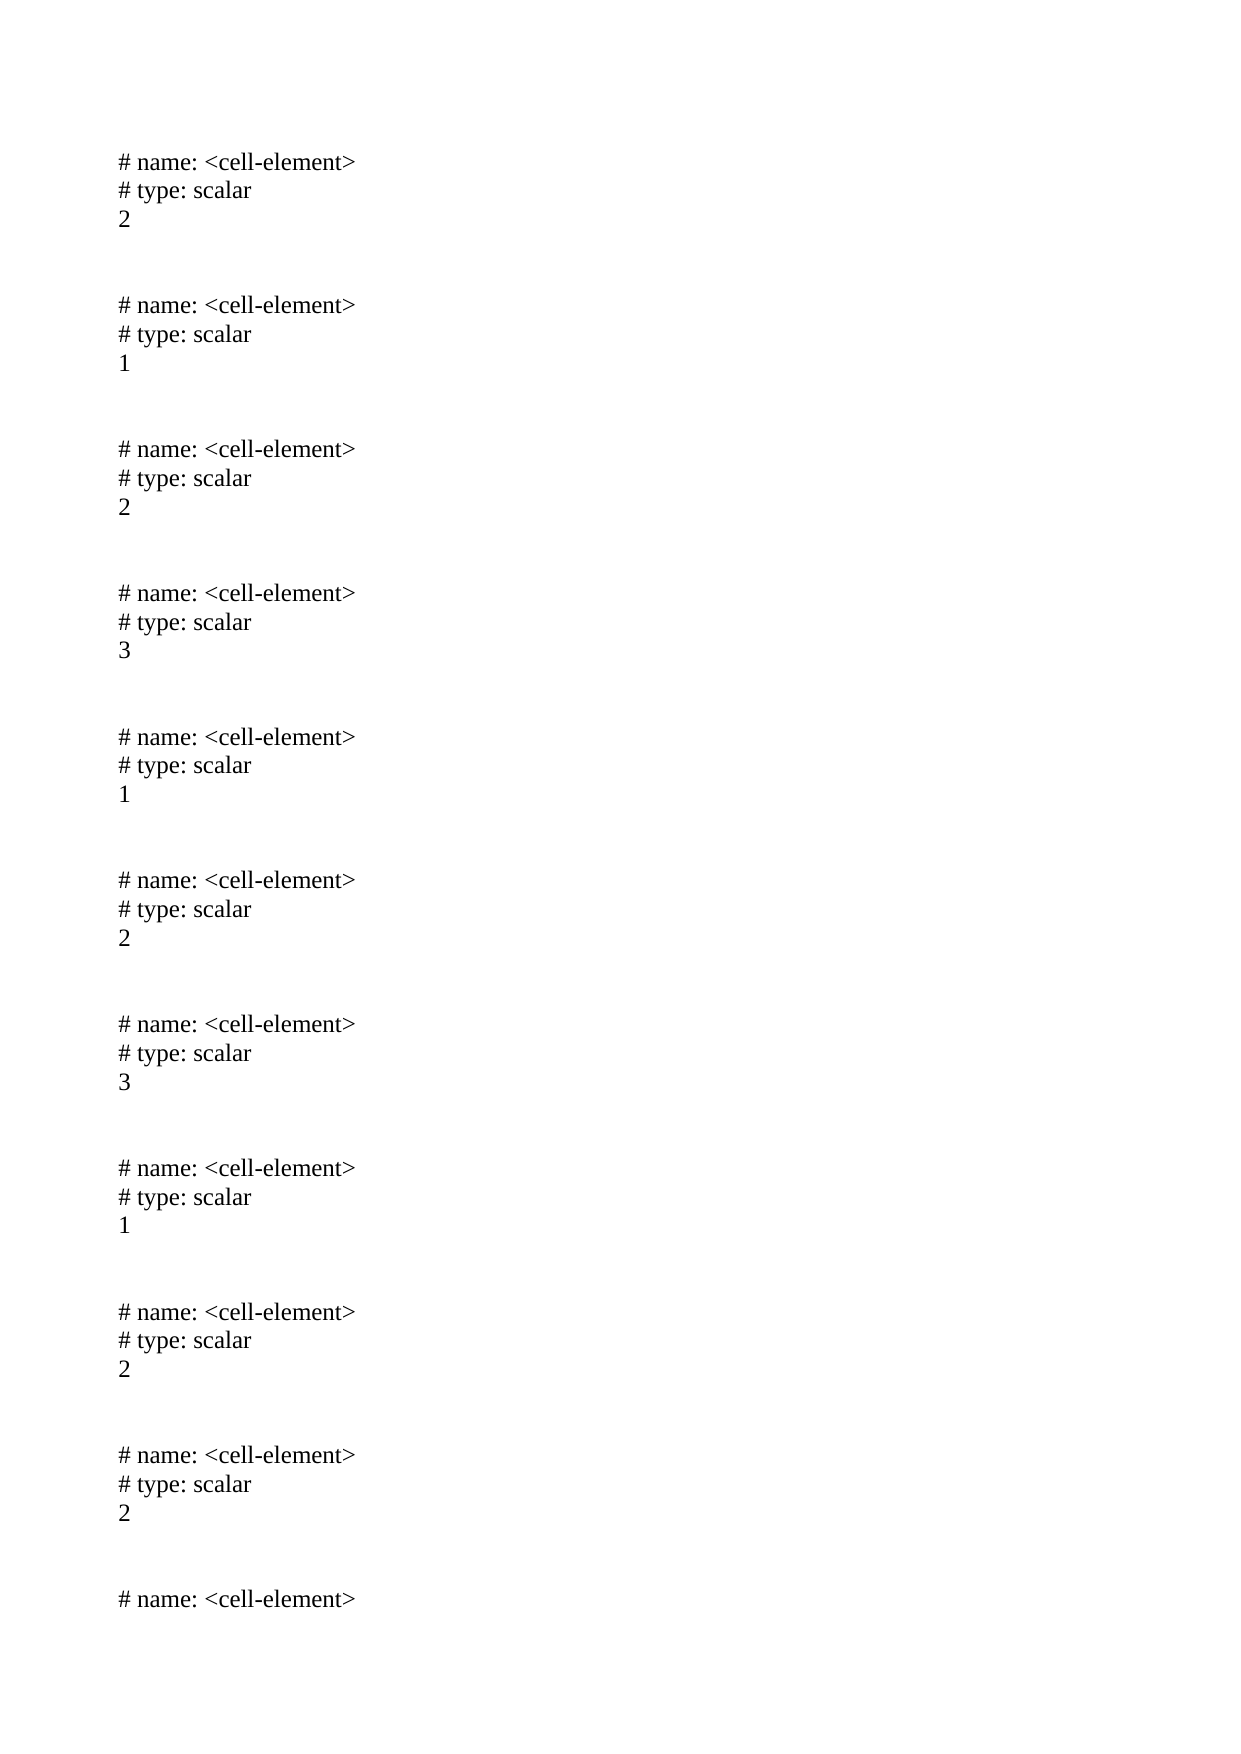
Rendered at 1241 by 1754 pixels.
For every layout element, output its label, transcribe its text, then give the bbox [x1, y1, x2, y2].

text # name: <cell-element> [118, 866, 1122, 894]
text 2 [118, 923, 1122, 952]
text # type: scalar [118, 1182, 1122, 1211]
text # type: scalar [118, 1038, 1122, 1067]
text # name: <cell-element> [118, 1441, 1122, 1469]
text # type: scalar [118, 1326, 1122, 1354]
text # name: <cell-element> [118, 578, 1122, 607]
text # name: <cell-element> [118, 722, 1122, 751]
text # name: <cell-element> [118, 291, 1122, 319]
text 1 [118, 1211, 1122, 1239]
text # type: scalar [118, 1469, 1122, 1498]
text 2 [118, 1354, 1122, 1383]
text # type: scalar [118, 894, 1122, 923]
text # name: <cell-element> [118, 1584, 1122, 1613]
text # type: scalar [118, 751, 1122, 779]
text 3 [118, 636, 1122, 664]
text 2 [118, 492, 1122, 521]
text 3 [118, 1067, 1122, 1096]
text # type: scalar [118, 176, 1122, 204]
text 2 [118, 1498, 1122, 1527]
text # type: scalar [118, 463, 1122, 492]
text 2 [118, 204, 1122, 233]
text 1 [118, 348, 1122, 377]
text # name: <cell-element> [118, 147, 1122, 176]
text # name: <cell-element> [118, 1297, 1122, 1326]
text 1 [118, 779, 1122, 808]
text # name: <cell-element> [118, 1009, 1122, 1038]
text # name: <cell-element> [118, 1153, 1122, 1182]
text # type: scalar [118, 319, 1122, 348]
text # name: <cell-element> [118, 434, 1122, 463]
text # type: scalar [118, 607, 1122, 636]
